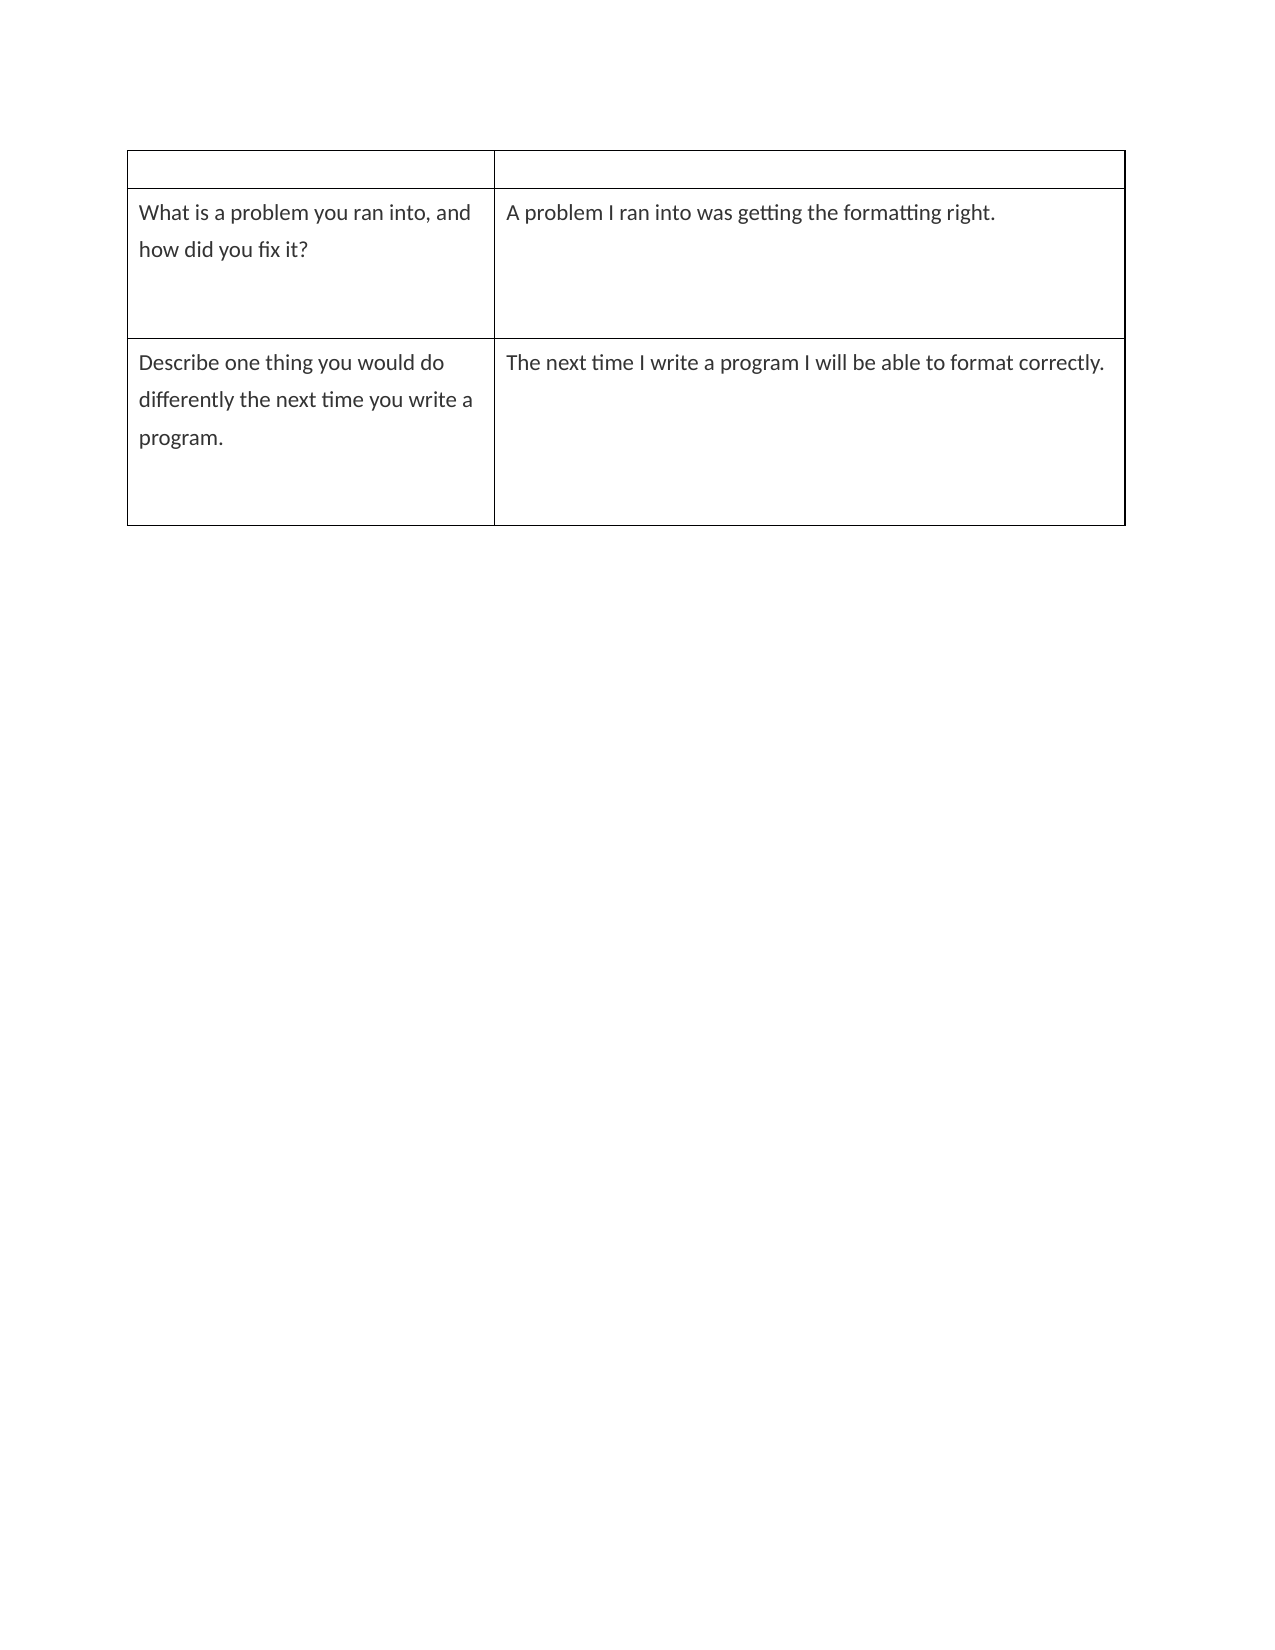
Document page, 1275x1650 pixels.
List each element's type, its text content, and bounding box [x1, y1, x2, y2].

table_cell A problem I ran into was getting the formatting right. [495, 189, 1124, 338]
table_cell [495, 151, 1124, 188]
table_cell The next time I write a program I will be able to format correctly. [495, 339, 1124, 525]
table_cell [128, 151, 494, 188]
table_cell What is a problem you ran into, and how did you fix it? [128, 189, 494, 338]
table_cell Describe one thing you would do differently the next time you write a program. [128, 339, 494, 525]
